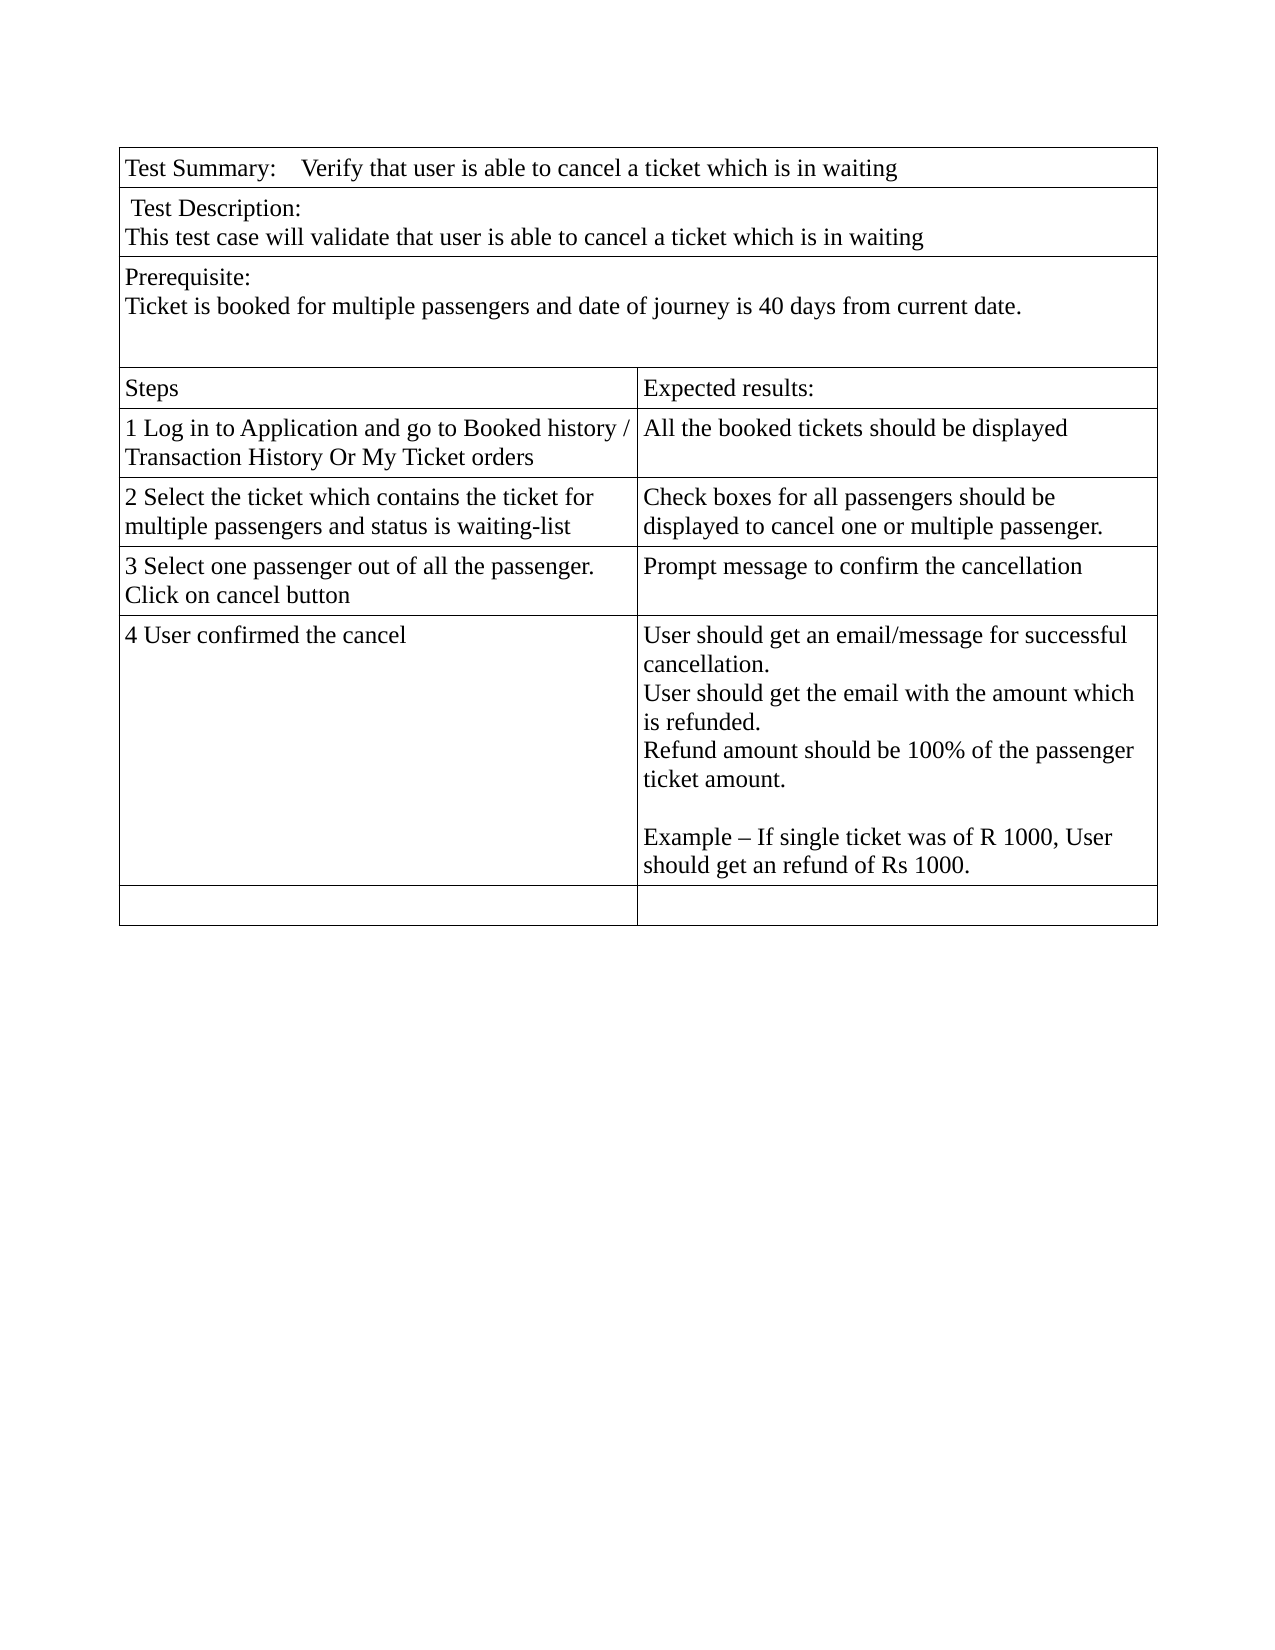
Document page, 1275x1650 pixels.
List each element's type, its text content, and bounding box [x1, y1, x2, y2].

table_cell Prerequisite: Ticket is booked for multiple passengers and date of journey is 40 days from current date. [120, 257, 1157, 367]
table_header Test Summary: Verify that user is able to cancel a ticket which is in waiting [120, 148, 1157, 187]
table_cell Check boxes for all passengers should be displayed to cancel one or multiple passenger. [638, 478, 1157, 546]
table_cell Steps [120, 368, 637, 407]
table_cell 4 User confirmed the cancel [120, 616, 637, 885]
table_cell Test Description: This test case will validate that user is able to cancel a ticket which is in waiting [120, 188, 1157, 256]
table_cell Expected results: [638, 368, 1157, 407]
table_cell User should get an email/message for successful cancellation. User should get the email with the amount which is refunded. Refund amount should be 100% of the passenger ticket amount. Example – If single ticket was of R 1000, User should get an refund of Rs 1000. [638, 616, 1157, 885]
table_cell Prompt message to confirm the cancellation [638, 547, 1157, 615]
table_cell [120, 886, 637, 925]
table_cell 1 Log in to Application and go to Booked history / Transaction History Or My Ticket orders [120, 409, 637, 477]
table_cell 3 Select one passenger out of all the passenger. Click on cancel button [120, 547, 637, 615]
table_cell [638, 886, 1157, 925]
table_cell All the booked tickets should be displayed [638, 409, 1157, 477]
table_cell 2 Select the ticket which contains the ticket for multiple passengers and status is waiting-list [120, 478, 637, 546]
